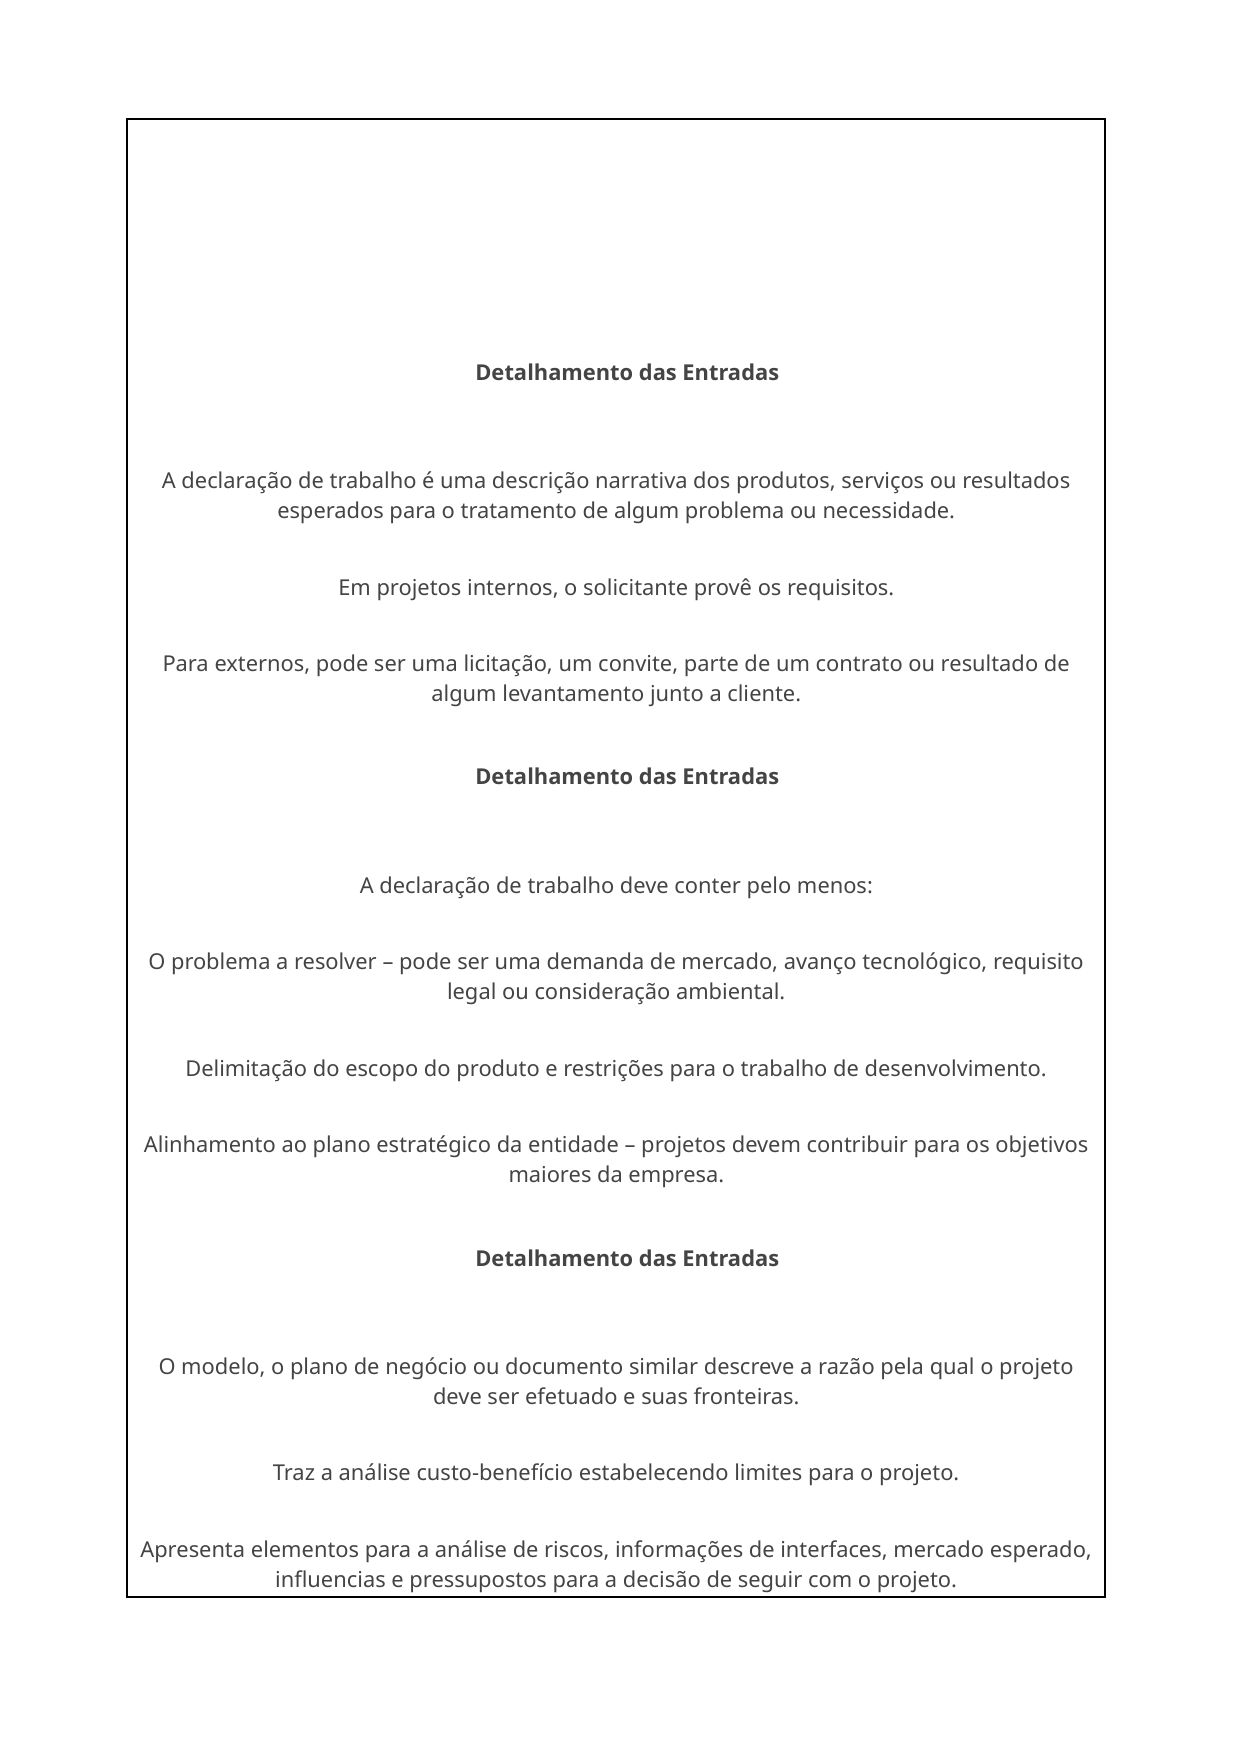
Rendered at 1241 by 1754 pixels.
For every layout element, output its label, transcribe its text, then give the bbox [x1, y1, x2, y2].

text A declaração de trabalho é uma descrição narrativa dos produtos, serviços ou resultados esperados para o tratamento de algum problema ou necessidade. [128, 430, 1104, 524]
text O problema a resolver – pode ser uma demanda de mercado, avanço tecnológico, requisito legal ou consideração ambiental. [128, 941, 1104, 1006]
text 6 Detalhamento das Entradas [128, 345, 1104, 388]
text O modelo, o plano de negócio ou documento similar descreve a razão pela qual o projeto deve ser efetuado e suas fronteiras. [128, 1316, 1104, 1410]
text Traz a análise custo-benefício estabelecendo limites para o projeto. [128, 1452, 1104, 1487]
text Delimitação do escopo do produto e restrições para o trabalho de desenvolvimento. [128, 1048, 1104, 1082]
text A declaração de trabalho deve conter pelo menos: [128, 835, 1104, 899]
text 7 Detalhamento das Entradas [128, 749, 1104, 793]
text Apresenta elementos para a análise de riscos, informações de interfaces, mercado esperado, influencias e pressupostos para a decisão de seguir com o projeto. [128, 1529, 1104, 1596]
text Para externos, pode ser uma licitação, um convite, parte de um contrato ou resultado de algum levantamento junto a cliente. [128, 643, 1104, 708]
text 8 Detalhamento das Entradas [128, 1231, 1104, 1274]
text Em projetos internos, o solicitante provê os requisitos. [128, 566, 1104, 601]
text Alinhamento ao plano estratégico da entidade – projetos devem contribuir para os objetivos maiores da empresa. [128, 1124, 1104, 1189]
